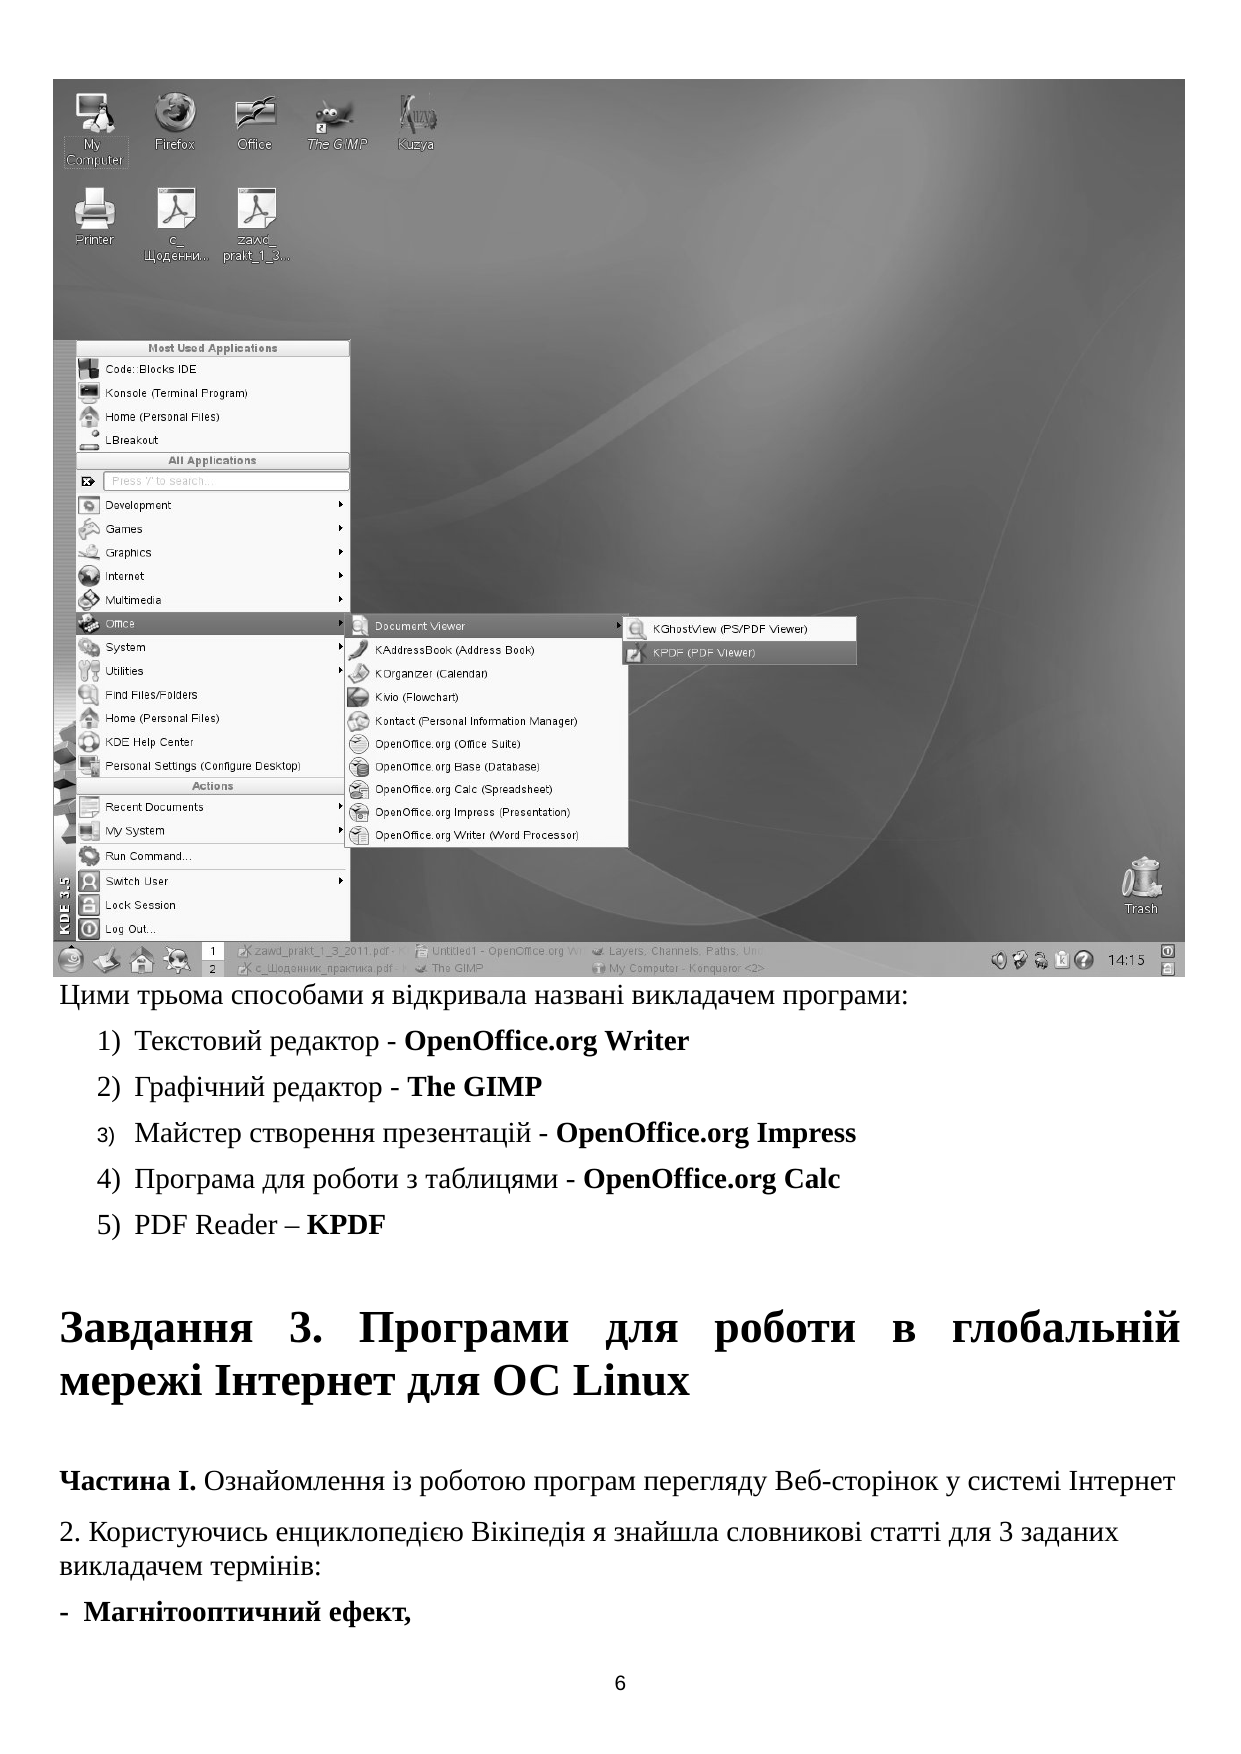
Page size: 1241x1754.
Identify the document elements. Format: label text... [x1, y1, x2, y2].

list Програма для роботи з таблицями - OpenOffice.org Calс [97, 1161, 1181, 1195]
text 2. Користуючись енциклопедією Вікіпедія я знайшла словникові статті для 3 заданих [59, 1514, 1181, 1548]
list Графічний редактор - The GIMP [97, 1069, 1181, 1103]
text викладачем термінів: [59, 1548, 1181, 1581]
text Цими трьома способами я відкривала названі викладачем програми: [59, 977, 1181, 1011]
text [59, 59, 1181, 79]
list PDF Reader – KPDF [97, 1207, 1181, 1241]
text - Магнітооптичний ефект, [59, 1594, 1181, 1627]
text Завдання 3. Програми для роботи в глобальній мережі Інтернет для ОС Linux [59, 1299, 1181, 1405]
list Майстер створення презентацій - OpenOffice.org Impress [97, 1115, 1181, 1149]
text Частина І. Ознайомлення із роботою програм перегляду Веб-сторінок у системі Інтернет [59, 1463, 1181, 1497]
list Текстовий редактор - OpenOffice.org Writer [97, 1023, 1181, 1057]
